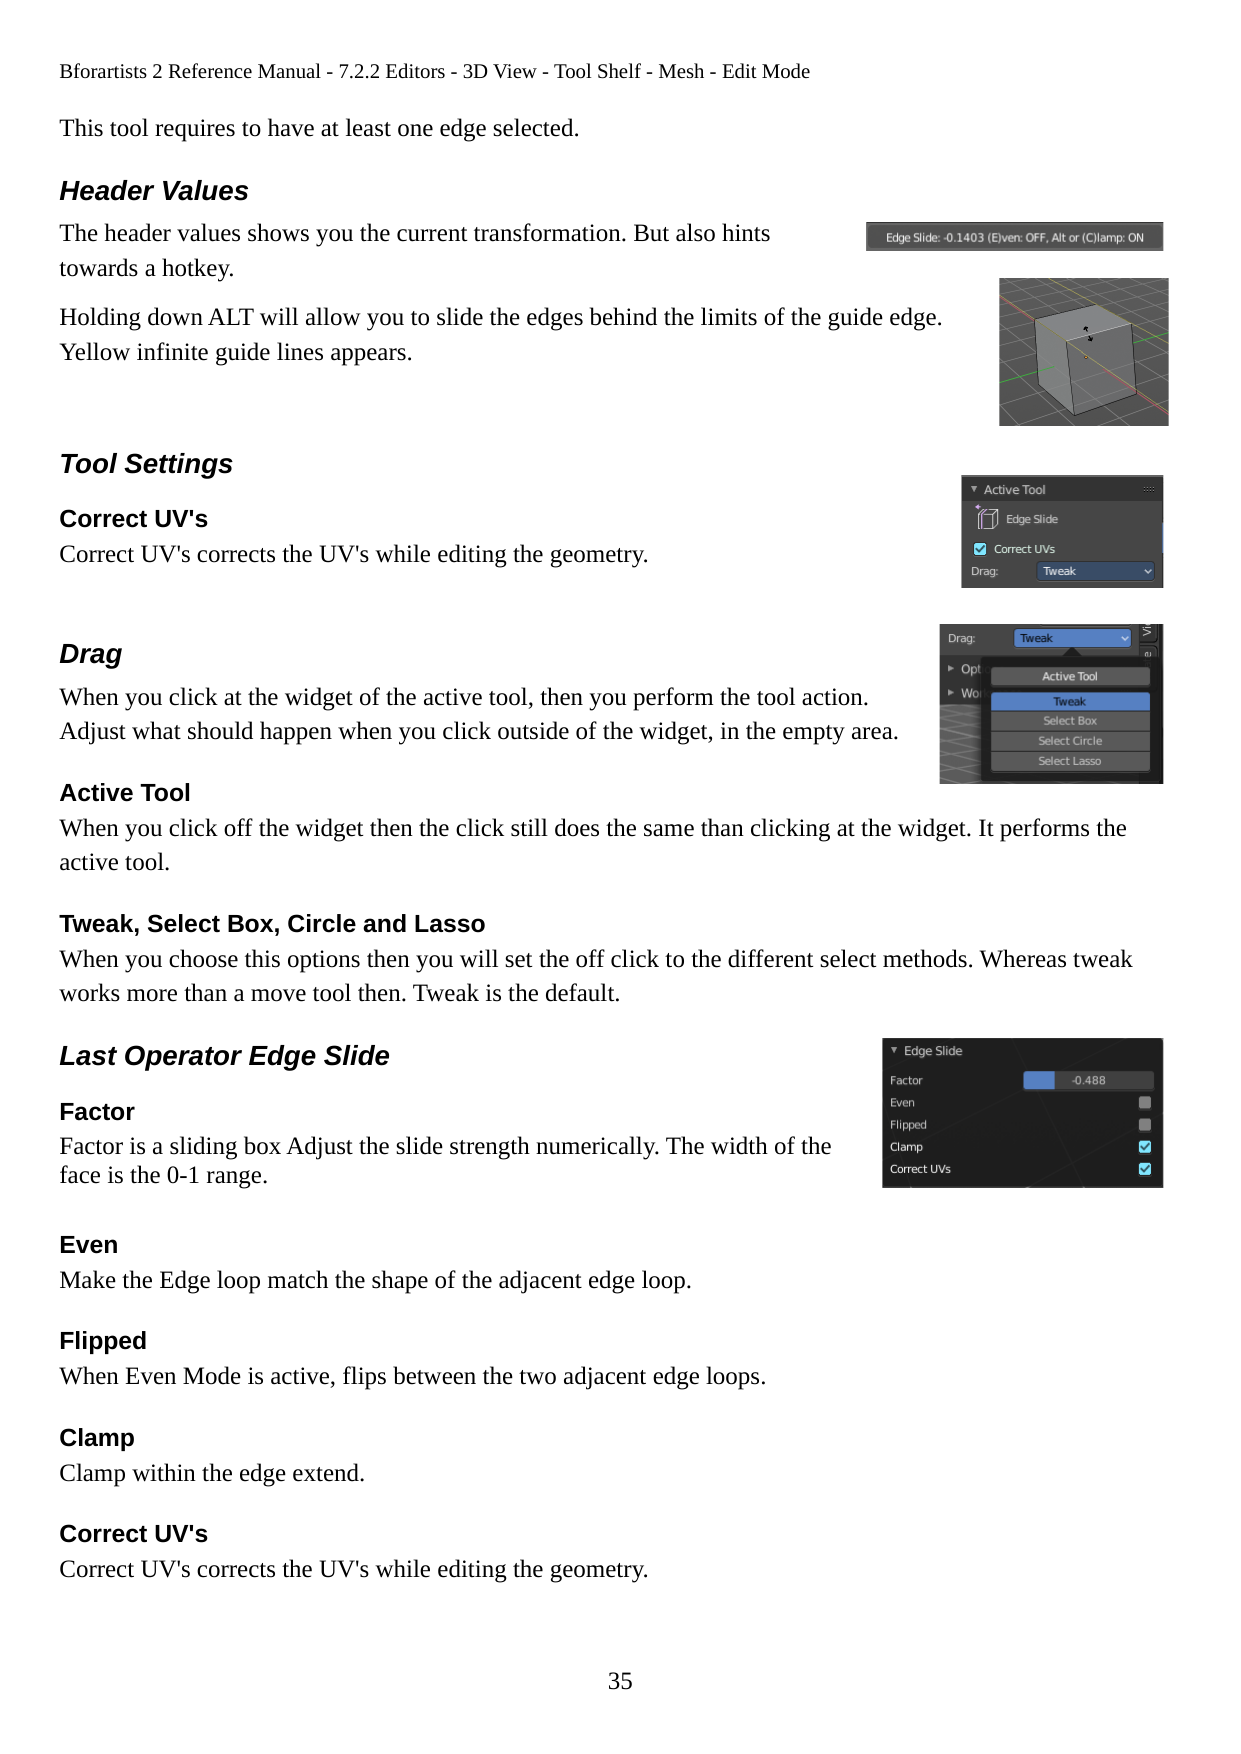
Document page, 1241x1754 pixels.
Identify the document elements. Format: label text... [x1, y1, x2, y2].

picture [939, 624, 1164, 784]
text When you choose this options then you will set the off click to the different select methods. Whereas tweak works more than a move tool then. Tweak is the default. [59, 944, 1181, 1007]
subtitle Correct UV's [59, 1519, 1181, 1548]
subtitle Last Operator Edge Slide [59, 1040, 882, 1072]
text When you click at the widget of the active tool, then you perform the tool action. Adjust what should happen when you click outside of the widget, in the empty area. [59, 682, 939, 745]
subtitle Header Values [59, 174, 1181, 206]
subtitle Correct UV's [59, 504, 961, 533]
subtitle Tweak, Select Box, Circle and Lasso [59, 909, 1181, 937]
picture [999, 278, 1169, 426]
subtitle Factor [59, 1097, 882, 1125]
picture [961, 475, 1164, 588]
picture [866, 222, 1164, 251]
subtitle Even [59, 1230, 1181, 1259]
subtitle [1164, 1097, 1181, 1125]
text When you click off the widget then the click still does the same than clicking at the widget. It performs the active tool. [59, 813, 1181, 876]
text Holding down ALT will allow you to slide the edges behind the limits of the guide edge. Yellow infinite guide lines appears. [59, 302, 999, 365]
text When Even Mode is active, flips between the two adjacent edge loops. [59, 1361, 1181, 1390]
subtitle Active Tool [59, 778, 1181, 807]
text Correct UV's corrects the UV's while editing the geometry. [59, 1554, 1181, 1583]
subtitle [1164, 638, 1181, 669]
text Make the Edge loop match the shape of the adjacent edge loop. [59, 1265, 1181, 1294]
text Correct UV's corrects the UV's while editing the geometry. [59, 539, 961, 568]
subtitle Drag [59, 638, 939, 669]
subtitle Flipped [59, 1326, 1181, 1355]
subtitle [1164, 504, 1181, 533]
text This tool requires to have at least one edge selected. [59, 113, 1181, 141]
picture [882, 1038, 1164, 1188]
subtitle Tool Settings [59, 447, 1181, 479]
subtitle Clamp [59, 1423, 1181, 1451]
text Factor is a sliding box Adjust the slide strength numerically. The width of the face is the 0-1 range. [59, 1131, 1181, 1189]
subtitle [1164, 1040, 1181, 1072]
text The header values shows you the current transformation. But also hints towards a hotkey. [59, 218, 1181, 282]
text Clamp within the edge extend. [59, 1458, 1181, 1486]
